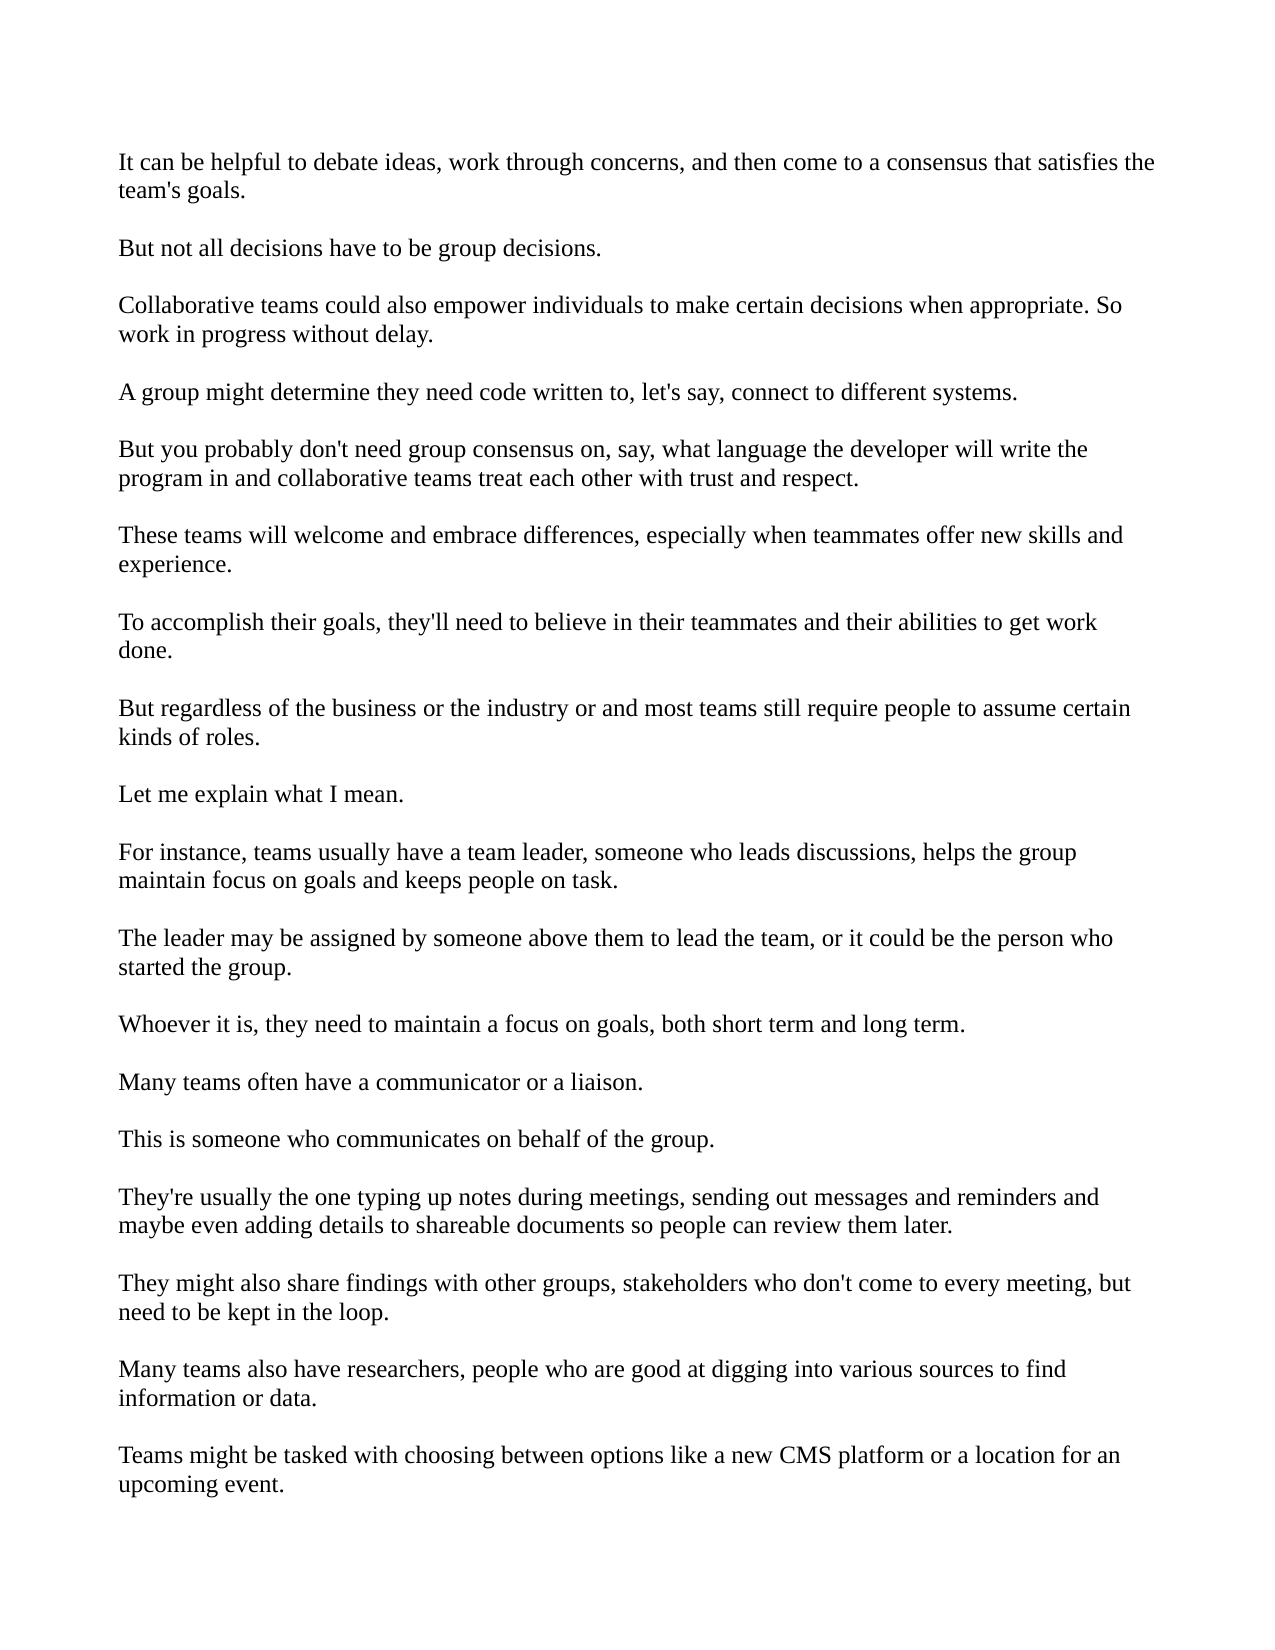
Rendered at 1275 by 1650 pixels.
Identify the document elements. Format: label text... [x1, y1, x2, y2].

text Collaborative teams could also empower individuals to make certain decisions when appropriate. So work in progress without delay. [118, 291, 1157, 348]
text Teams might be tasked with choosing between options like a new CMS platform or a location for an upcoming event. [118, 1441, 1157, 1498]
text A group might determine they need code written to, let's say, connect to different systems. [118, 377, 1157, 406]
text This is someone who communicates on behalf of the group. [118, 1124, 1157, 1153]
text It can be helpful to debate ideas, work through concerns, and then come to a consensus that satisfies the team's goals. [118, 147, 1157, 204]
text Many teams often have a communicator or a liaison. [118, 1067, 1157, 1096]
text Whoever it is, they need to maintain a focus on goals, both short term and long term. [118, 1009, 1157, 1038]
text But not all decisions have to be group decisions. [118, 233, 1157, 262]
text For instance, teams usually have a team leader, someone who leads discussions, helps the group maintain focus on goals and keeps people on task. [118, 837, 1157, 894]
text The leader may be assigned by someone above them to lead the team, or it could be the person who started the group. [118, 923, 1157, 981]
text Many teams also have researchers, people who are good at digging into various sources to find information or data. [118, 1354, 1157, 1412]
text To accomplish their goals, they'll need to believe in their teammates and their abilities to get work done. [118, 607, 1157, 664]
text Let me explain what I mean. [118, 779, 1157, 808]
text But you probably don't need group consensus on, say, what language the developer will write the program in and collaborative teams treat each other with trust and respect. [118, 434, 1157, 492]
text They're usually the one typing up notes during meetings, sending out messages and reminders and maybe even adding details to shareable documents so people can review them later. [118, 1182, 1157, 1239]
text These teams will welcome and embrace differences, especially when teammates offer new skills and experience. [118, 521, 1157, 578]
text But regardless of the business or the industry or and most teams still require people to assume certain kinds of roles. [118, 693, 1157, 751]
text They might also share findings with other groups, stakeholders who don't come to every meeting, but need to be kept in the loop. [118, 1268, 1157, 1326]
